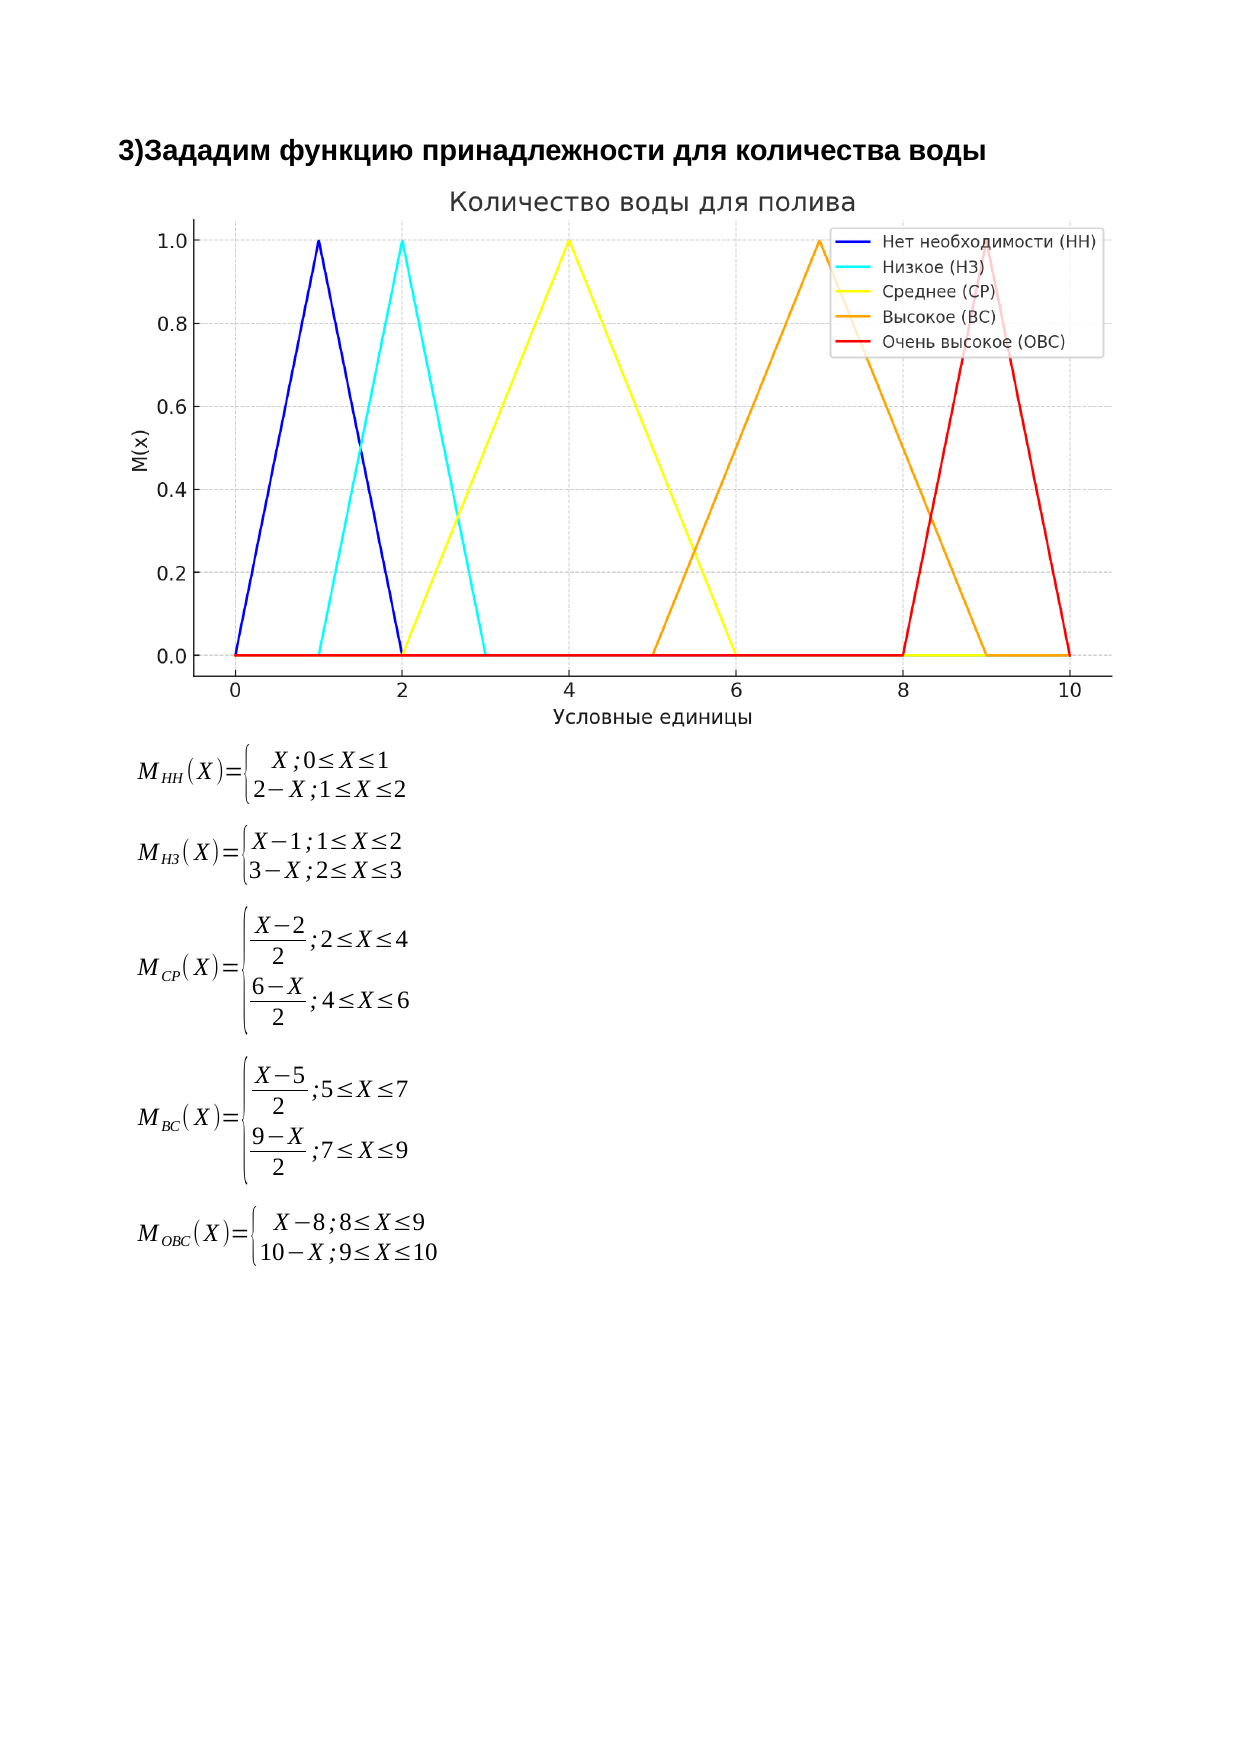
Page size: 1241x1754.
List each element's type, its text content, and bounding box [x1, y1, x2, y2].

picture [118, 178, 1123, 739]
subtitle 3)Зададим функцию принадлежности для количества воды [118, 133, 1122, 166]
